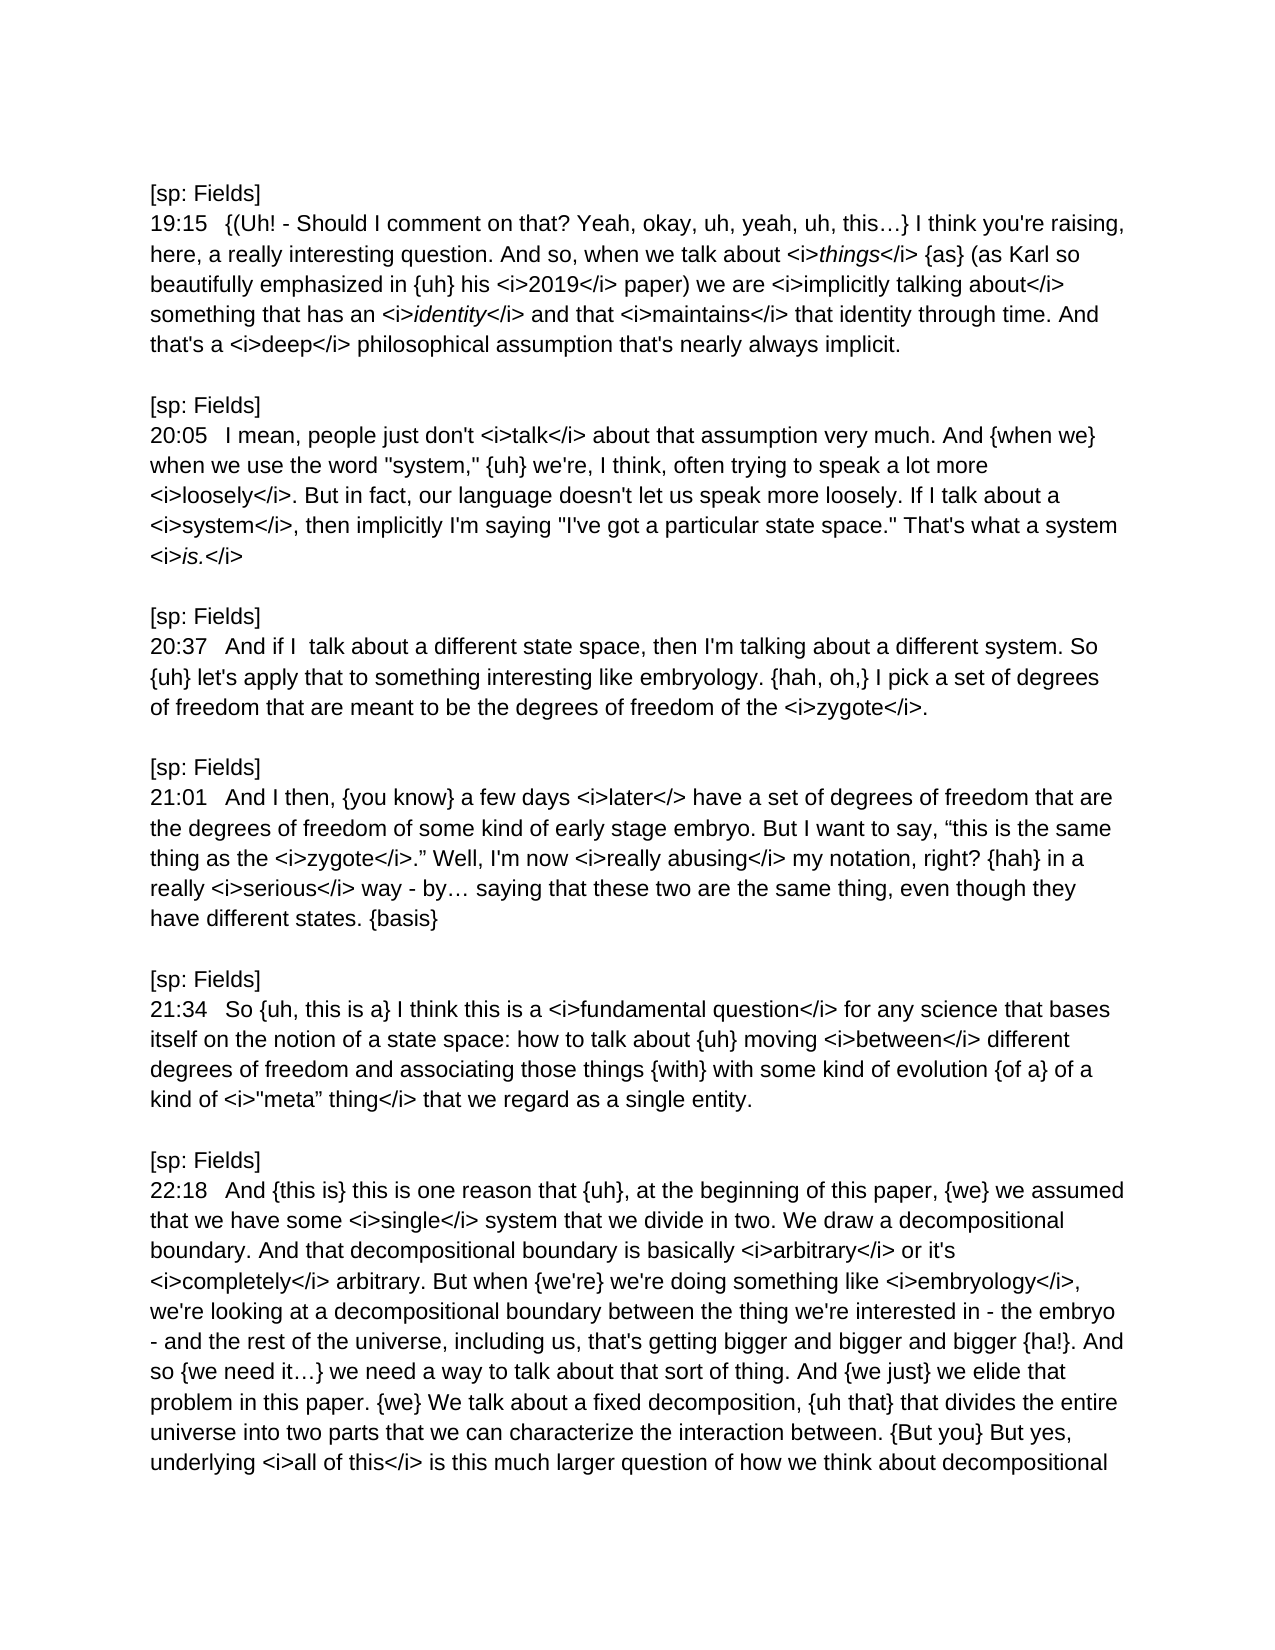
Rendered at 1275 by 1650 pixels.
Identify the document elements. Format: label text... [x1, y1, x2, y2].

text [sp: Fields] [150, 392, 1125, 418]
text 21:34 So {uh, this is a} I think this is a <i>fundamental question</i> for any science that bases itself on the notion of a state space: how to talk about {uh} moving <i>between</i> different degrees of freedom and associating those things {with} with some kind of evolution {of a} of a kind of <i>"meta” thing</i> that we regard as a single entity. [150, 996, 1125, 1113]
text 20:37 And if I talk about a different state space, then I'm talking about a different system. So {uh} let's apply that to something interesting like embryology. {hah, oh,} I pick a set of degrees of freedom that are meant to be the degrees of freedom of the <i>zygote</i>. [150, 633, 1125, 720]
text [sp: Fields] [150, 180, 1125, 207]
text 20:05 I mean, people just don't <i>talk</i> about that assumption very much. And {when we} when we use the word "system," {uh} we're, I think, often trying to speak a lot more <i>loosely</i>. But in fact, our language doesn't let us speak more loosely. If I talk about a <i>system</i>, then implicitly I'm saying "I've got a particular state space." That's what a system <i>is.</i> [150, 422, 1125, 569]
text 19:15 {(Uh! - Should I comment on that? Yeah, okay, uh, yeah, uh, this…} I think you're raising, here, a really interesting question. And so, when we talk about <i>things</i> {as} (as Karl so beautifully emphasized in {uh} his <i>2019</i> paper) we are <i>implicitly talking about</i> something that has an <i>identity</i> and that <i>maintains</i> that identity through time. And that's a <i>deep</i> philosophical assumption that's nearly always implicit. [150, 210, 1125, 358]
text [sp: Fields] [150, 754, 1125, 781]
text [sp: Fields] [150, 1147, 1125, 1173]
text [sp: Fields] [150, 966, 1125, 992]
text [sp: Fields] [150, 603, 1125, 629]
text 21:01 And I then, {you know} a few days <i>later</> have a set of degrees of freedom that are the degrees of freedom of some kind of early stage embryo. But I want to say, “this is the same thing as the <i>zygote</i>.” Well, I'm now <i>really abusing</i> my notation, right? {hah} in a really <i>serious</i> way - by… saying that these two are the same thing, even though they have different states. {basis} [150, 784, 1125, 932]
text 22:18 And {this is} this is one reason that {uh}, at the beginning of this paper, {we} we assumed that we have some <i>single</i> system that we divide in two. We draw a decompositional boundary. And that decompositional boundary is basically <i>arbitrary</i> or it's <i>completely</i> arbitrary. But when {we're} we're doing something like <i>embryology</i>, we're looking at a decompositional boundary between the thing we're interested in - the embryo - and the rest of the universe, including us, that's getting bigger and bigger and bigger {ha!}. And so {we need it…} we need a way to talk about that sort of thing. And {we just} we elide that problem in this paper. {we} We talk about a fixed decomposition, {uh that} that divides the entire universe into two parts that we can characterize the interaction between. {But you} But yes, underlying <i>all of this</i> is this much larger question of how we think about decompositional [150, 1177, 1125, 1475]
